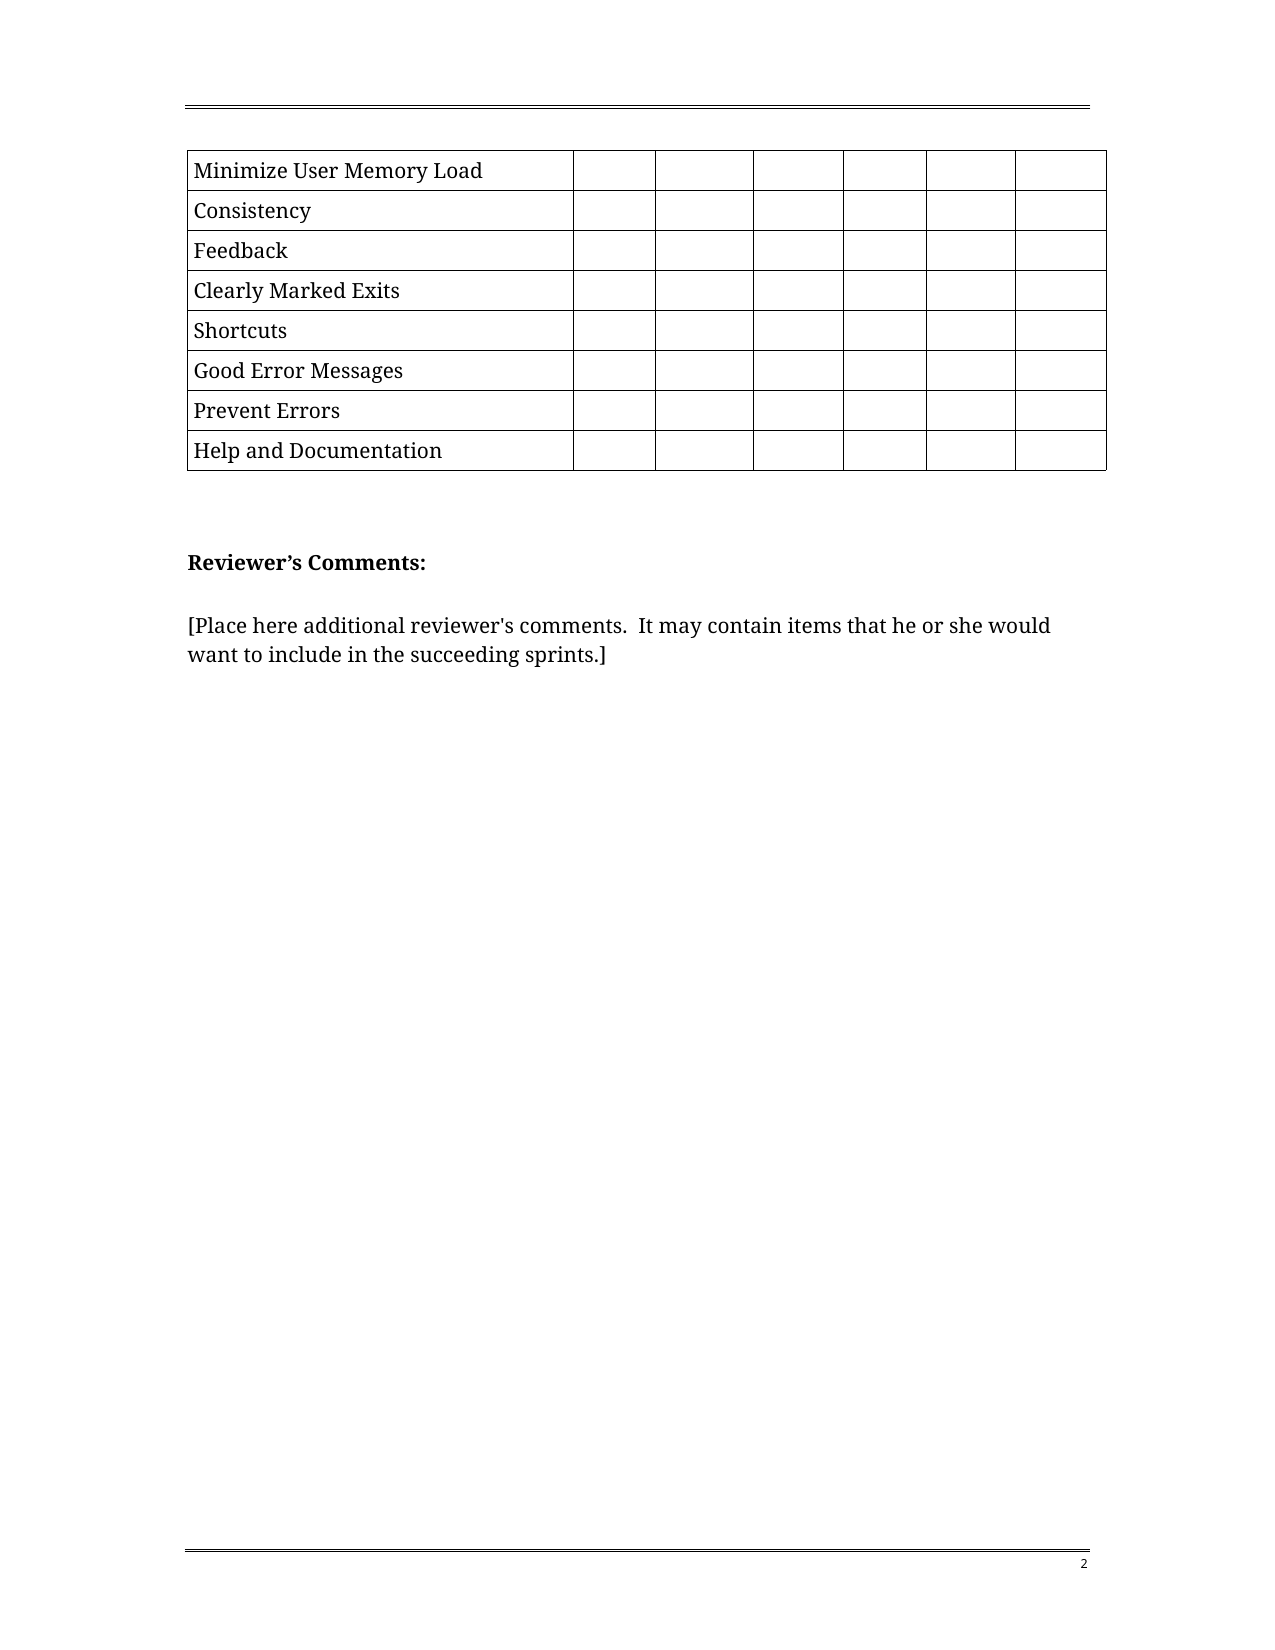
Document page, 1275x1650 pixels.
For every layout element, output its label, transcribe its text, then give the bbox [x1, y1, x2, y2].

table_cell [574, 391, 655, 430]
table_cell [656, 351, 753, 390]
table_cell Minimize User Memory Load [188, 151, 573, 190]
table_cell [754, 151, 843, 190]
table_cell [1016, 391, 1106, 430]
table_cell [927, 391, 1015, 430]
table_cell [927, 271, 1015, 310]
table_cell [1016, 431, 1106, 470]
table_cell [656, 191, 753, 230]
table_cell [754, 431, 843, 470]
table_cell [656, 231, 753, 270]
table_cell Shortcuts [188, 311, 573, 350]
table_cell [656, 391, 753, 430]
table_cell [927, 191, 1015, 230]
table_cell [844, 231, 926, 270]
table_cell [844, 431, 926, 470]
table_cell [1016, 151, 1106, 190]
table_cell [927, 151, 1015, 190]
table_cell [754, 231, 843, 270]
text [Place here additional reviewer's comments. It may contain items that he or she would want to include in the succeeding sprints.] [187, 612, 1087, 668]
table_cell [574, 191, 655, 230]
table_cell [844, 311, 926, 350]
table_cell [927, 351, 1015, 390]
table_cell [574, 151, 655, 190]
table_cell [574, 431, 655, 470]
table_cell [754, 191, 843, 230]
table_cell [754, 351, 843, 390]
table_cell [844, 151, 926, 190]
table_cell [574, 311, 655, 350]
table_cell [927, 311, 1015, 350]
table_cell [754, 311, 843, 350]
table_cell Good Error Messages [188, 351, 573, 390]
table_cell [927, 431, 1015, 470]
table_cell [927, 231, 1015, 270]
table_cell [844, 191, 926, 230]
subtitle Reviewer’s Comments: [187, 548, 1087, 605]
table_cell Feedback [188, 231, 573, 270]
table_cell Clearly Marked Exits [188, 271, 573, 310]
table_cell [1016, 311, 1106, 350]
table_cell [1016, 231, 1106, 270]
table_cell Consistency [188, 191, 573, 230]
table_cell [656, 311, 753, 350]
table_cell Help and Documentation [188, 431, 573, 470]
table_cell [574, 231, 655, 270]
table_cell [754, 271, 843, 310]
table_cell [844, 391, 926, 430]
table_cell [574, 271, 655, 310]
table_cell [844, 351, 926, 390]
table_cell [656, 271, 753, 310]
table_cell [656, 431, 753, 470]
table_cell [656, 151, 753, 190]
table_cell [574, 351, 655, 390]
table_cell Prevent Errors [188, 391, 573, 430]
table_cell [844, 271, 926, 310]
table_cell [754, 391, 843, 430]
table_cell [1016, 191, 1106, 230]
table_cell [1016, 351, 1106, 390]
table_cell [1016, 271, 1106, 310]
